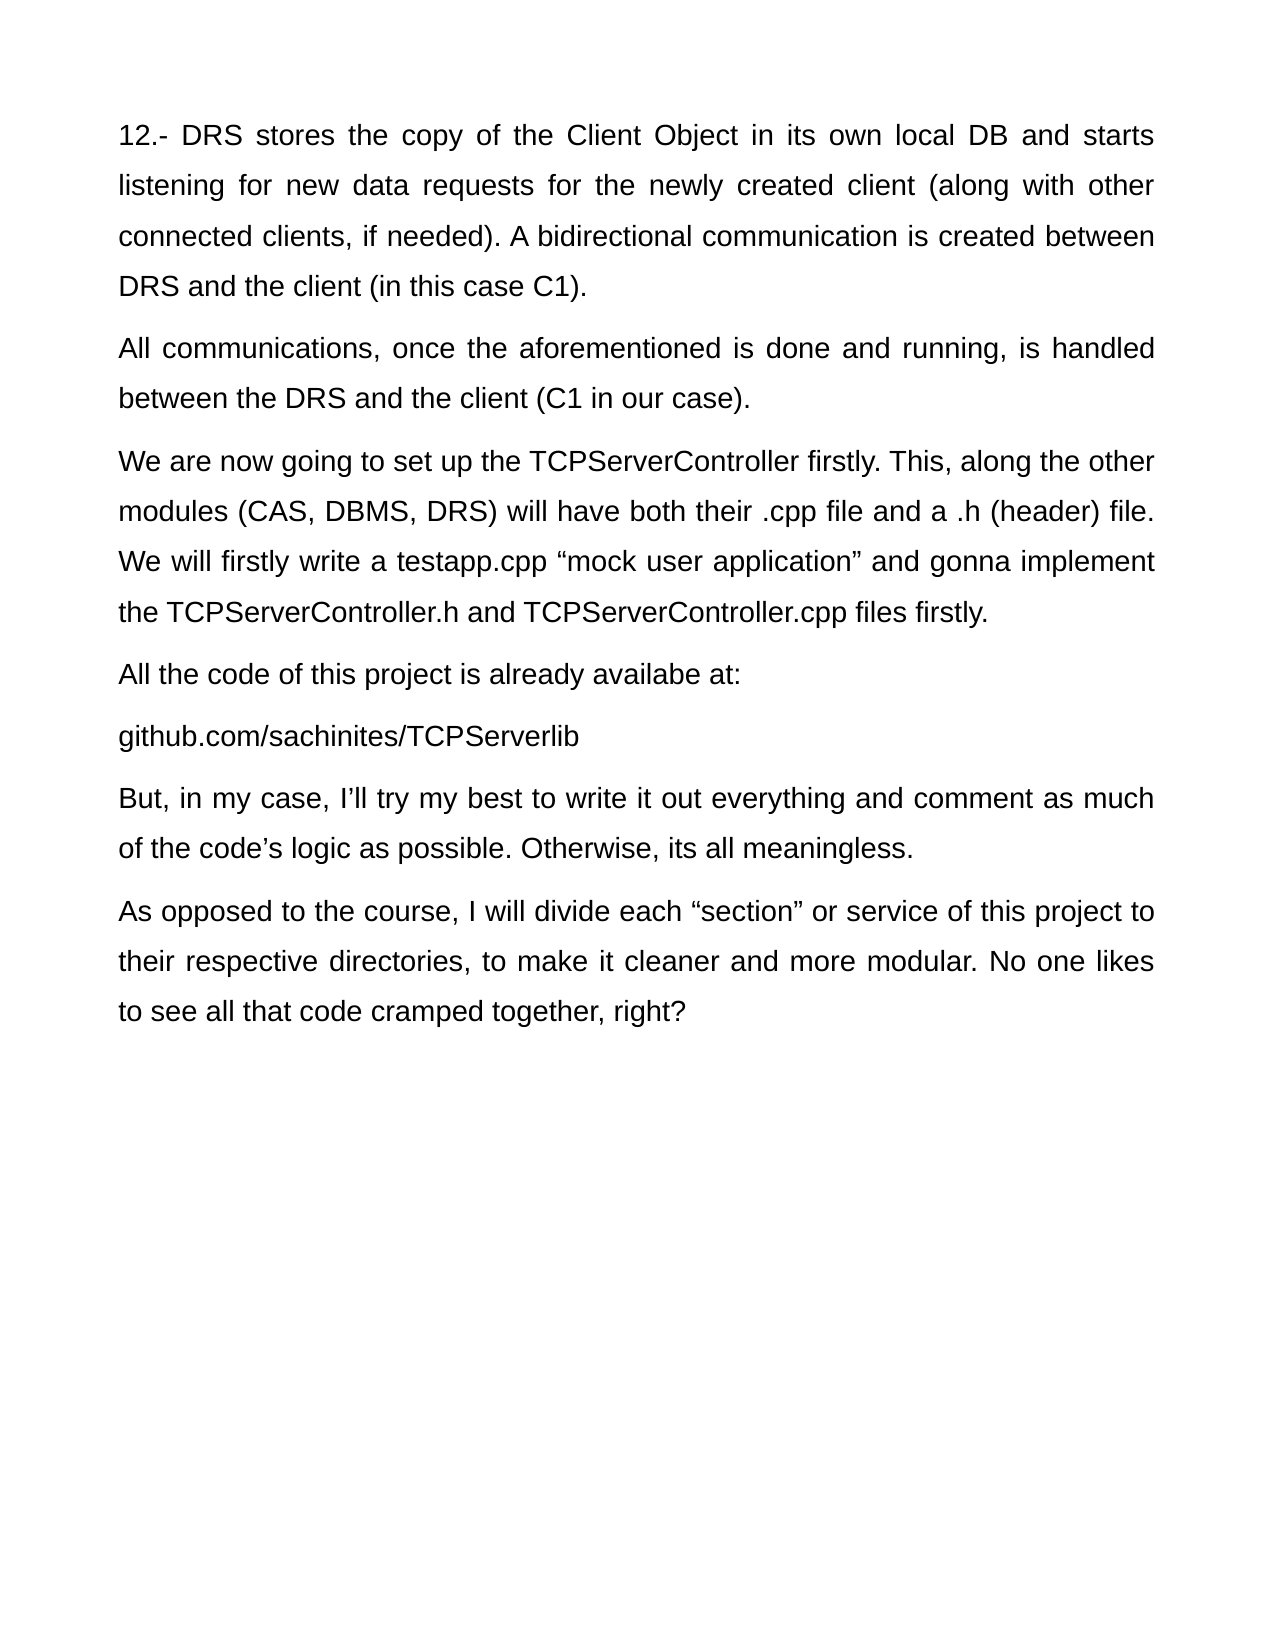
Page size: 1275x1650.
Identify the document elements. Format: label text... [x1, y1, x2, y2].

text All communications, once the aforementioned is done and running, is handled between the DRS and the client (C1 in our case). [118, 331, 1157, 415]
text 12.- DRS stores the copy of the Client Object in its own local DB and starts listening for new data requests for the newly created client (along with other connected clients, if needed). A bidirectional communication is created between DRS and the client (in this case C1). [118, 118, 1157, 303]
text All the code of this project is already availabe at: [118, 657, 1157, 690]
text github.com/sachinites/TCPServerlib [118, 719, 1157, 753]
text As opposed to the course, I will divide each “section” or service of this project to their respective directories, to make it cleaner and more modular. No one likes to see all that code cramped together, right? [118, 894, 1157, 1028]
text But, in my case, I’ll try my best to write it out everything and comment as much of the code’s logic as possible. Otherwise, its all meaningless. [118, 781, 1157, 865]
text We are now going to set up the TCPServerController firstly. This, along the other modules (CAS, DBMS, DRS) will have both their .cpp file and a .h (header) file. We will firstly write a testapp.cpp “mock user application” and gonna implement the TCPServerController.h and TCPServerController.cpp files firstly. [118, 444, 1157, 628]
